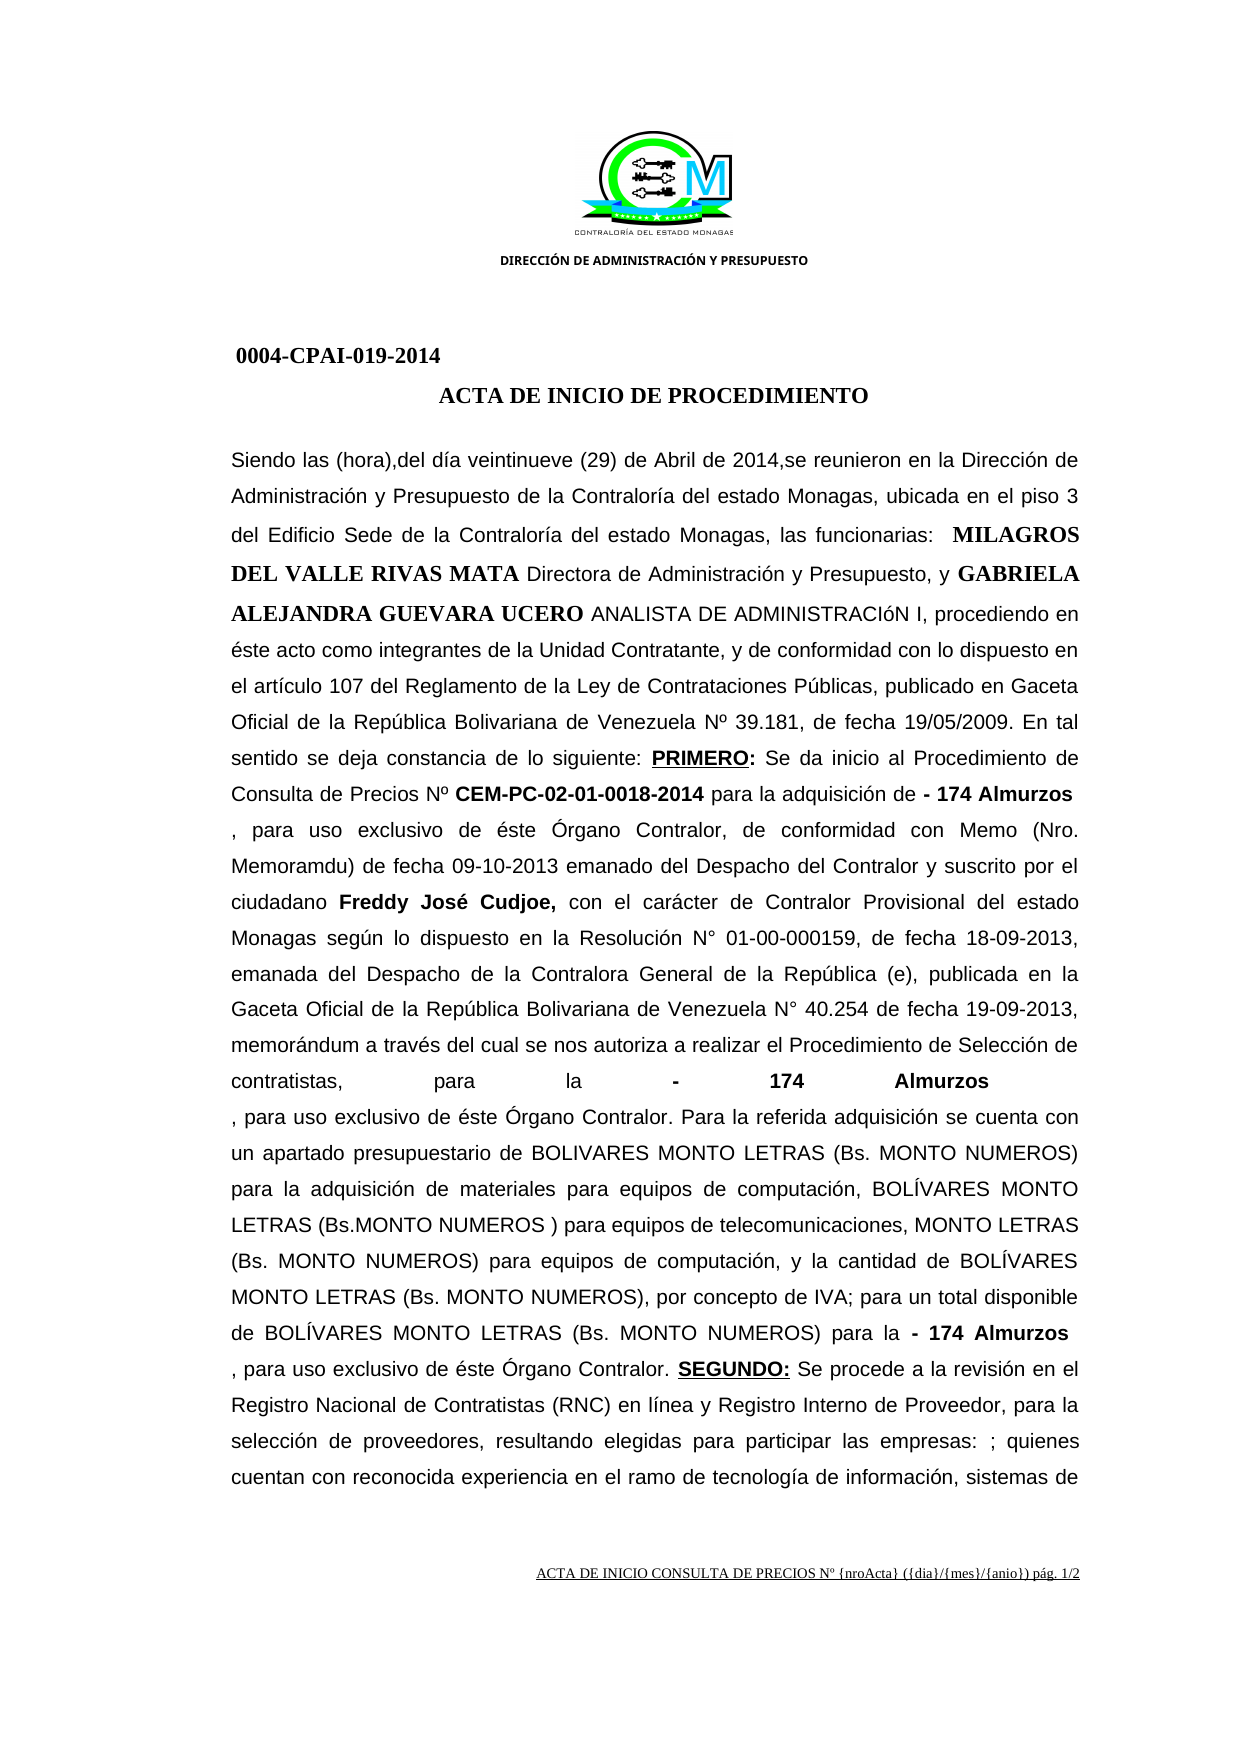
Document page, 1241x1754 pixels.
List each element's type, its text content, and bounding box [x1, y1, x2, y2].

picture [574, 131, 733, 235]
text Siendo las (hora),del día veintinueve (29) de Abril de 2014,se reunieron en la Dirección de Administración y Presupuesto de la Contraloría del estado Monagas, ubicada en el piso 3 del Edificio Sede de la Contraloría del estado Monagas, las funcionarias: MILAGROS DEL VALLE RIVAS MATA Directora de Administración y Presupuesto, y GABRIELA ALEJANDRA GUEVARA UCERO ANALISTA DE ADMINISTRACIóN I, procediendo en éste acto como integrantes de la Unidad Contratante, y de conformidad con lo dispuesto en el artículo 107 del Reglamento de la Ley de Contrataciones Públicas, publicado en Gaceta Oficial de la República Bolivariana de Venezuela Nº 39.181, de fecha 19/05/2009. En tal sentido se deja constancia de lo siguiente: PRIMERO: Se da inicio al Procedimiento de Consulta de Precios Nº CEM-PC-02-01-0018-2014 para la adquisición de - 174 Almurzos , para uso exclusivo de éste Órgano Contralor, de conformidad con Memo (Nro. Memoramdu) de fecha 09-10-2013 emanado del Despacho del Contralor y suscrito por el ciudadano Freddy José Cudjoe, con el carácter de Contralor Provisional del estado Monagas según lo dispuesto en la Resolución N° 01-00-000159, de fecha 18-09-2013, emanada del Despacho de la Contralora General de la República (e), publicada en la Gaceta Oficial de la República Bolivariana de Venezuela N° 40.254 de fecha 19-09-2013, memorándum a través del cual se nos autoriza a realizar el Procedimiento de Selección de contratistas, para la - 174 Almurzos , para uso exclusivo de éste Órgano Contralor. Para la referida adquisición se cuenta con un apartado presupuestario de BOLIVARES MONTO LETRAS (Bs. MONTO NUMEROS) para la adquisición de materiales para equipos de computación, BOLÍVARES MONTO LETRAS (Bs.MONTO NUMEROS ) para equipos de telecomunicaciones, MONTO LETRAS (Bs. MONTO NUMEROS) para equipos de computación, y la cantidad de BOLÍVARES MONTO LETRAS (Bs. MONTO NUMEROS), por concepto de IVA; para un total disponible de BOLÍVARES MONTO LETRAS (Bs. MONTO NUMEROS) para la - 174 Almurzos , para uso exclusivo de éste Órgano Contralor. SEGUNDO: Se procede a la revisión en el Registro Nacional de Contratistas (RNC) en línea y Registro Interno de Proveedor, para la selección de proveedores, resultando elegidas para participar las empresas: ; quienes cuentan con reconocida experiencia en el ramo de tecnología de información, sistemas de [231, 448, 1080, 1488]
text ACTA DE INICIO DE PROCEDIMIENTO [228, 382, 1080, 408]
text 0004-CPAI-019-2014 [230, 342, 1080, 369]
